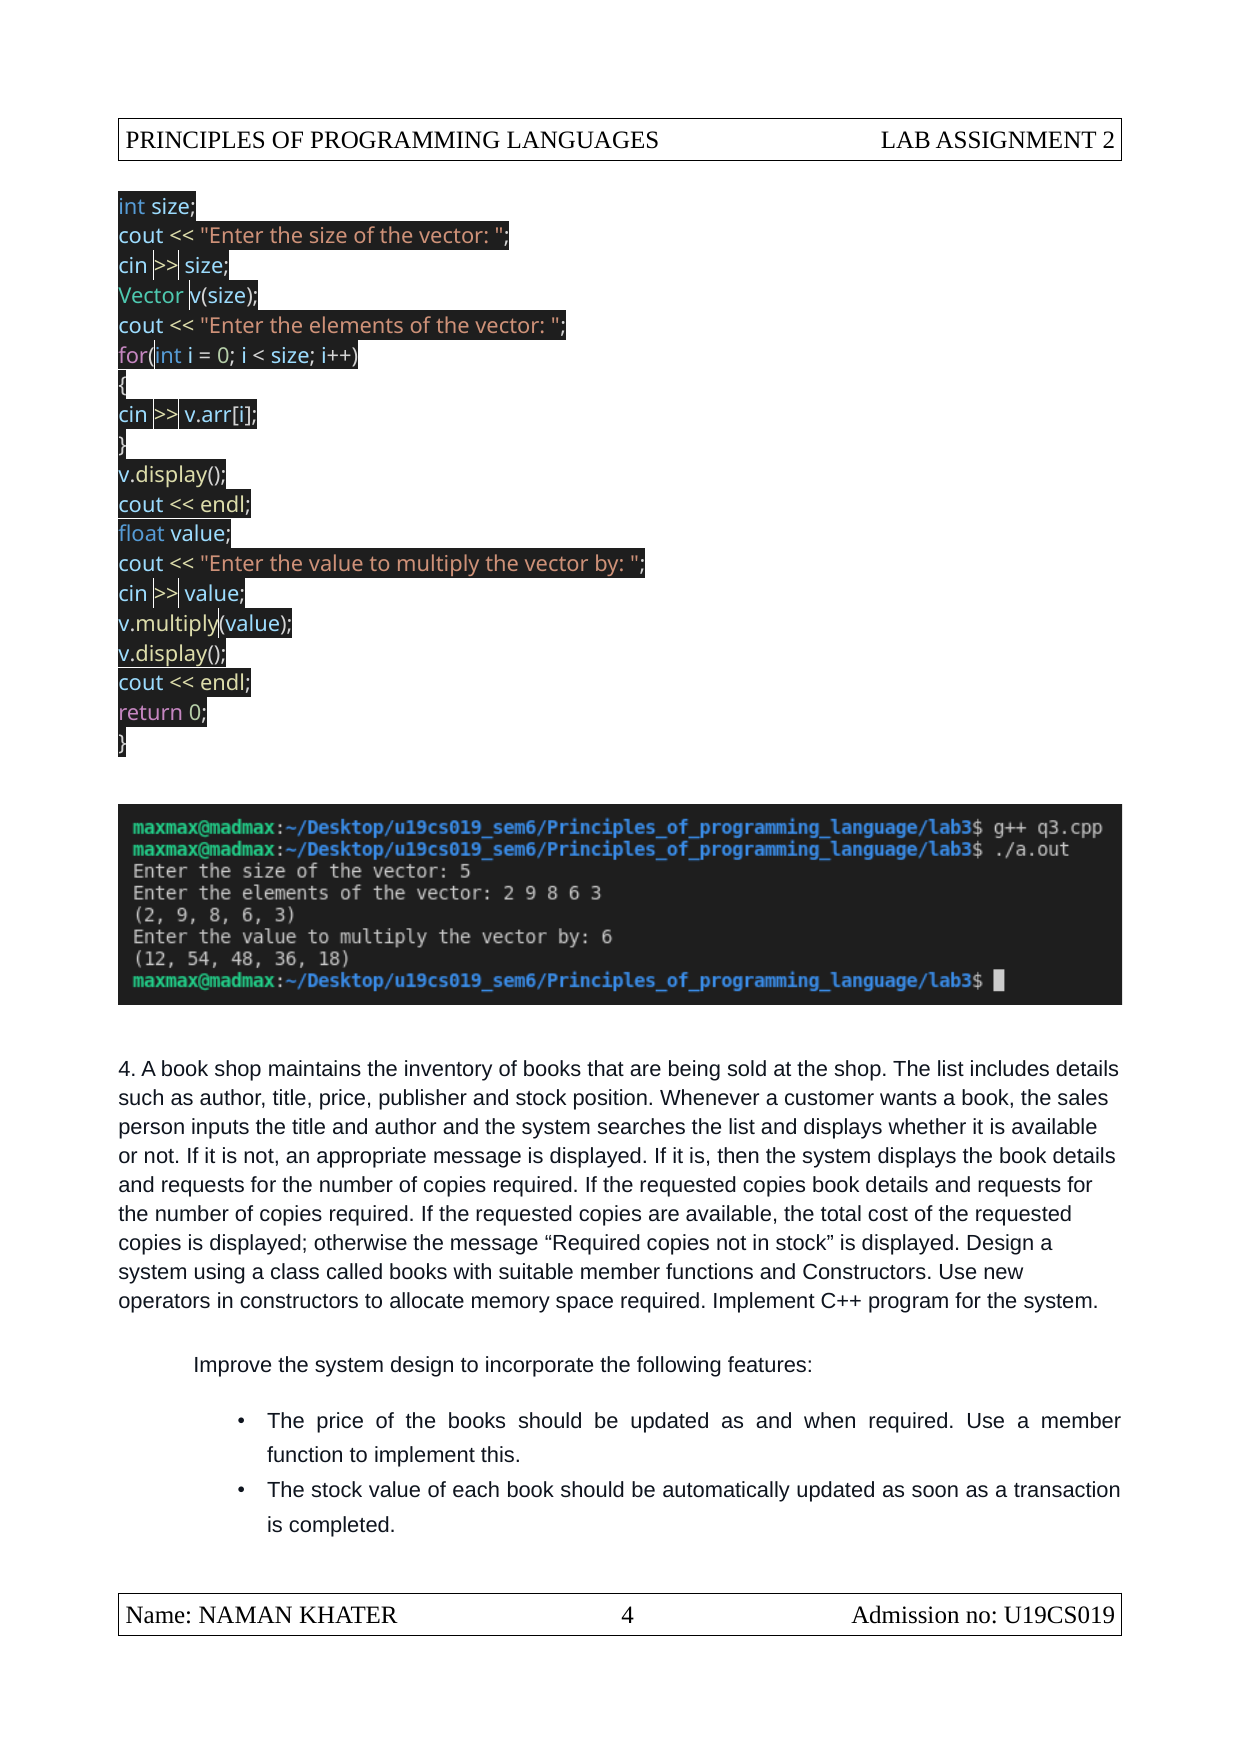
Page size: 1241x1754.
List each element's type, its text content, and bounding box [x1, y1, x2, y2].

text Improve the system design to incorporate the following features: [193, 1352, 1122, 1377]
text cout << endl; [118, 667, 1122, 697]
text cin >> value; [118, 578, 1122, 608]
text cin >> size; [118, 250, 1122, 280]
text cout << endl; [118, 489, 1122, 518]
text int size; [118, 191, 1122, 221]
text cout << "Enter the value to multiply the vector by: "; [118, 548, 1122, 578]
text cout << "Enter the elements of the vector: "; [118, 310, 1122, 340]
text } [118, 727, 1122, 757]
text { [118, 369, 1122, 399]
list The price of the books should be updated as and when required. Use a member function to implement this. [237, 1408, 1122, 1468]
text Vector v(size); [118, 280, 1122, 310]
text cin >> v.arr[i]; [118, 399, 1122, 429]
text cout << "Enter the size of the vector: "; [118, 221, 1122, 250]
text v.display(); [118, 638, 1122, 667]
text return 0; [118, 697, 1122, 727]
list The stock value of each book should be automatically updated as soon as a transaction is completed. [237, 1477, 1122, 1537]
text v.display(); [118, 459, 1122, 489]
text 4. A book shop maintains the inventory of books that are being sold at the shop. The list includes details such as author, title, price, publisher and stock position. Whenever a customer wants a book, the sales person inputs the title and author and the system searches the list and displays whether it is available or not. If it is not, an appropriate message is displayed. If it is, then the system displays the book details and requests for the number of copies required. If the requested copies book details and requests for the number of copies required. If the requested copies are available, the total cost of the requested copies is displayed; otherwise the message “Required copies not in stock” is displayed. Design a system using a class called books with suitable member functions and Constructors. Use new operators in constructors to allocate memory space required. Implement C++ program for the system. [118, 1056, 1122, 1313]
text v.multiply(value); [118, 608, 1122, 638]
text float value; [118, 518, 1122, 548]
text } [118, 429, 1122, 459]
text for(int i = 0; i < size; i++) [118, 340, 1122, 369]
picture [118, 804, 1123, 1005]
